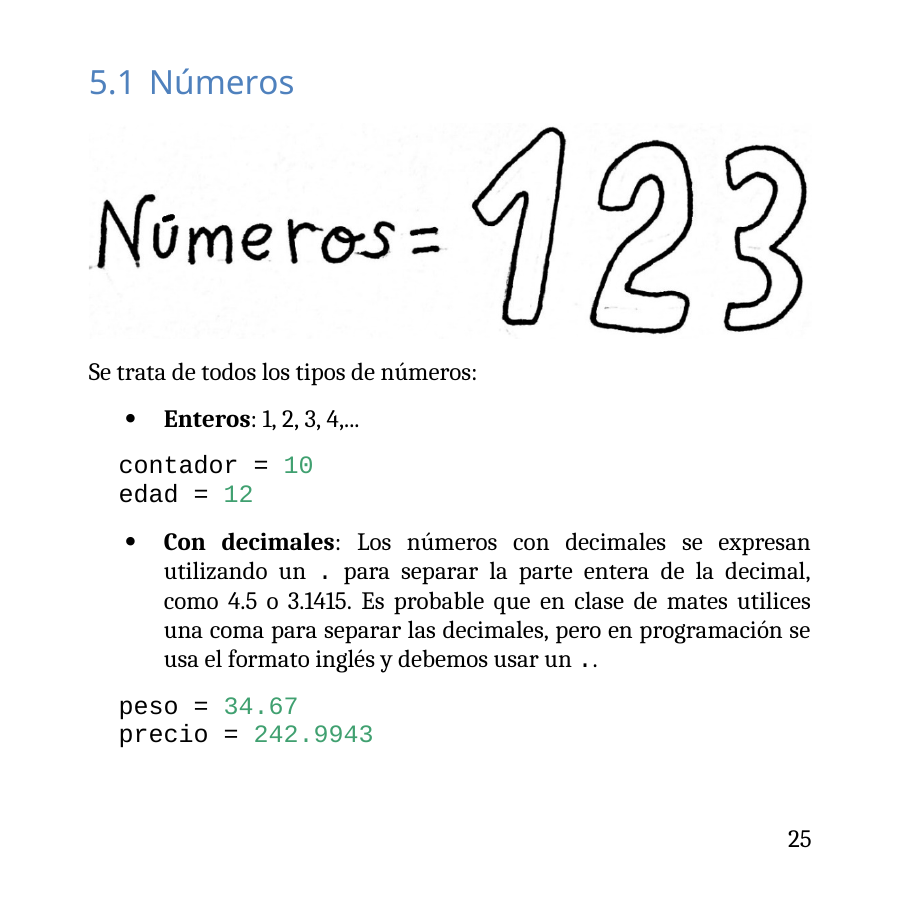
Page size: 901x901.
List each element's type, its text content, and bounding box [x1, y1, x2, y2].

text Se trata de todos los tipos de números: [89, 358, 811, 387]
list Enteros: 1, 2, 3, 4,... [126, 405, 811, 434]
list Con decimales: Los números con decimales se expresan utilizando un . para separar la parte entera de la decimal, como 4.5 o 3.1415. Es probable que en clase de mates utilices una coma para separar las decimales, pero en programación se usa el formato inglés y debemos usar un .. [126, 528, 811, 674]
subtitle Números [89, 59, 811, 104]
picture [88, 123, 813, 339]
text contador = 10 edad = 12 [118, 453, 811, 509]
text peso = 34.67 precio = 242.9943 [118, 693, 811, 750]
